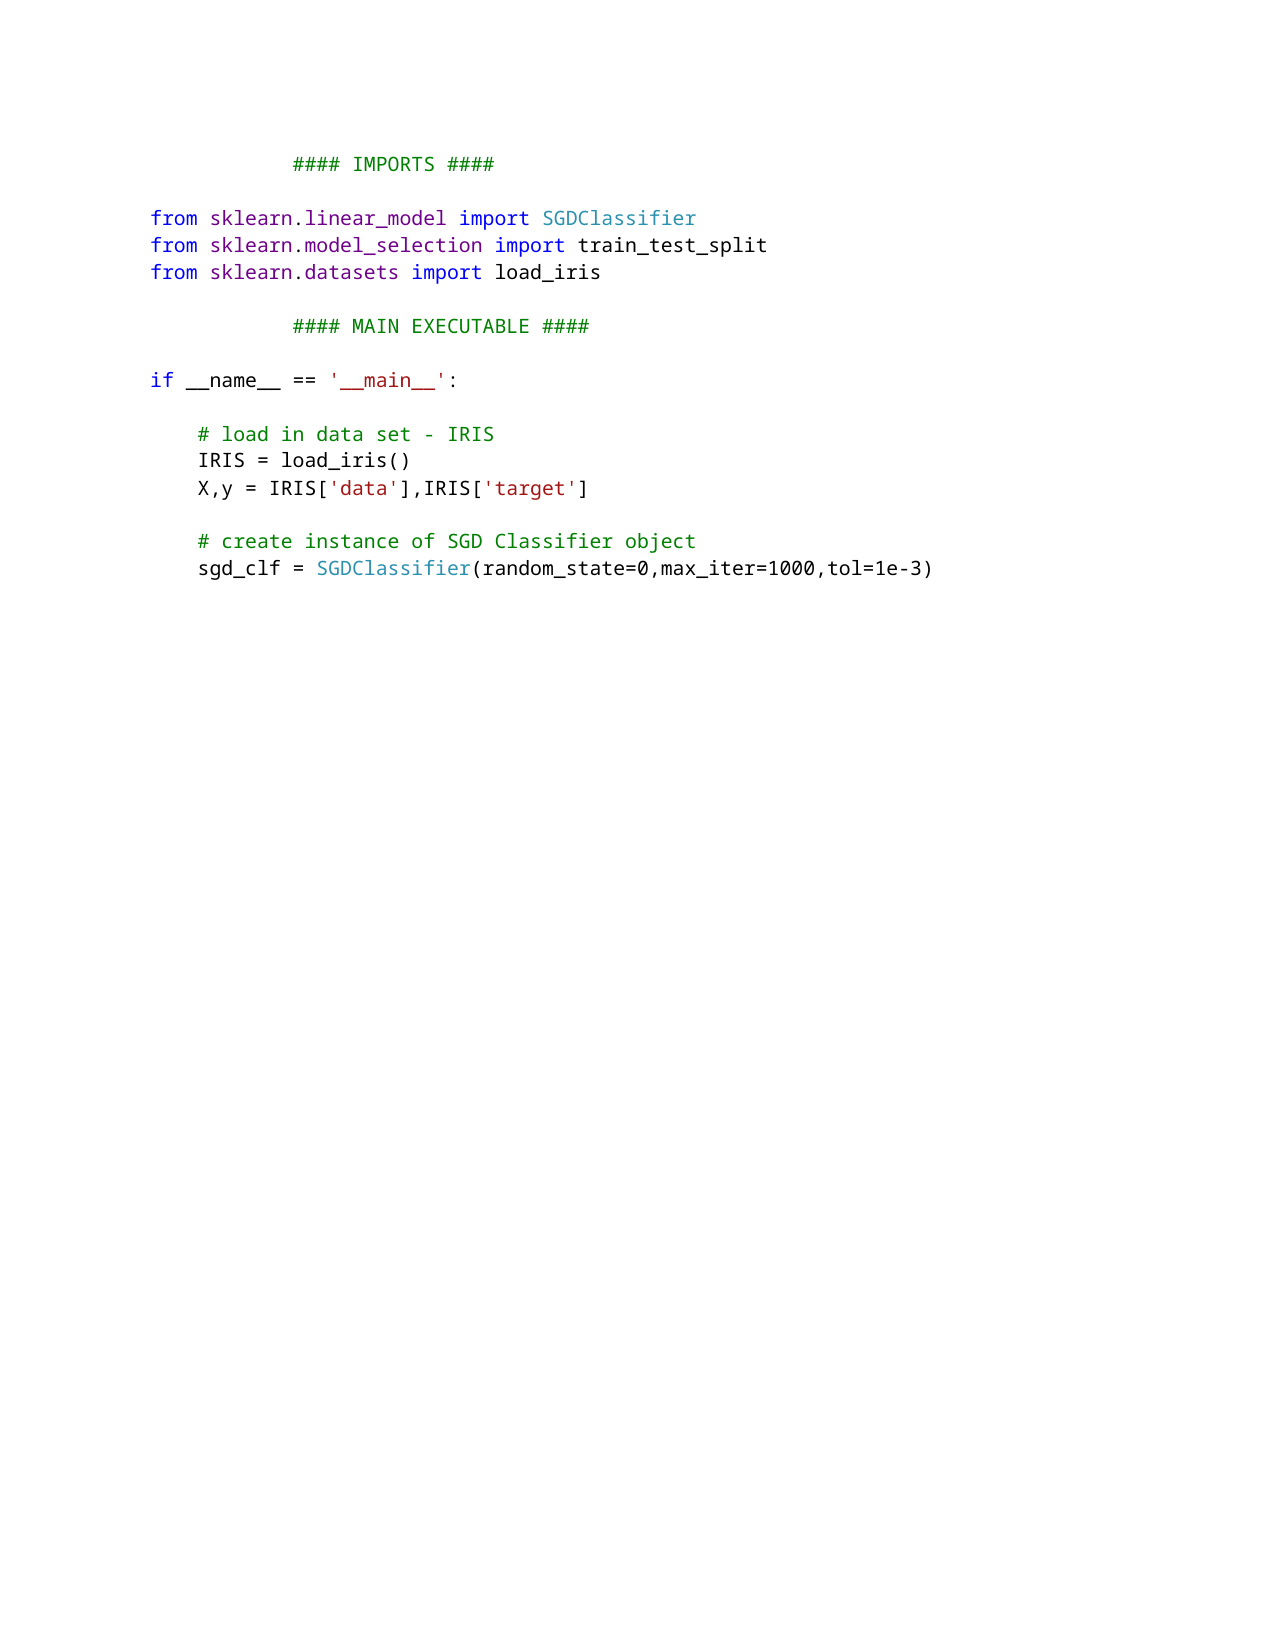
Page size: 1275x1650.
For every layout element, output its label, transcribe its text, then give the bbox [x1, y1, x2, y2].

text from sklearn.datasets import load_iris [150, 258, 1125, 285]
text #### IMPORTS #### [150, 150, 1125, 177]
text X,y = IRIS['data'],IRIS['target'] [150, 474, 1125, 501]
text IRIS = load_iris() [150, 447, 1125, 474]
text sgd_clf = SGDClassifier(random_state=0,max_iter=1000,tol=1e-3) [150, 555, 1125, 582]
text # load in data set - IRIS [150, 420, 1125, 447]
text # create instance of SGD Classifier object [150, 528, 1125, 555]
text if __name__ == '__main__': [150, 366, 1125, 393]
text from sklearn.model_selection import train_test_split [150, 231, 1125, 258]
text #### MAIN EXECUTABLE #### [150, 312, 1125, 339]
text from sklearn.linear_model import SGDClassifier [150, 204, 1125, 231]
